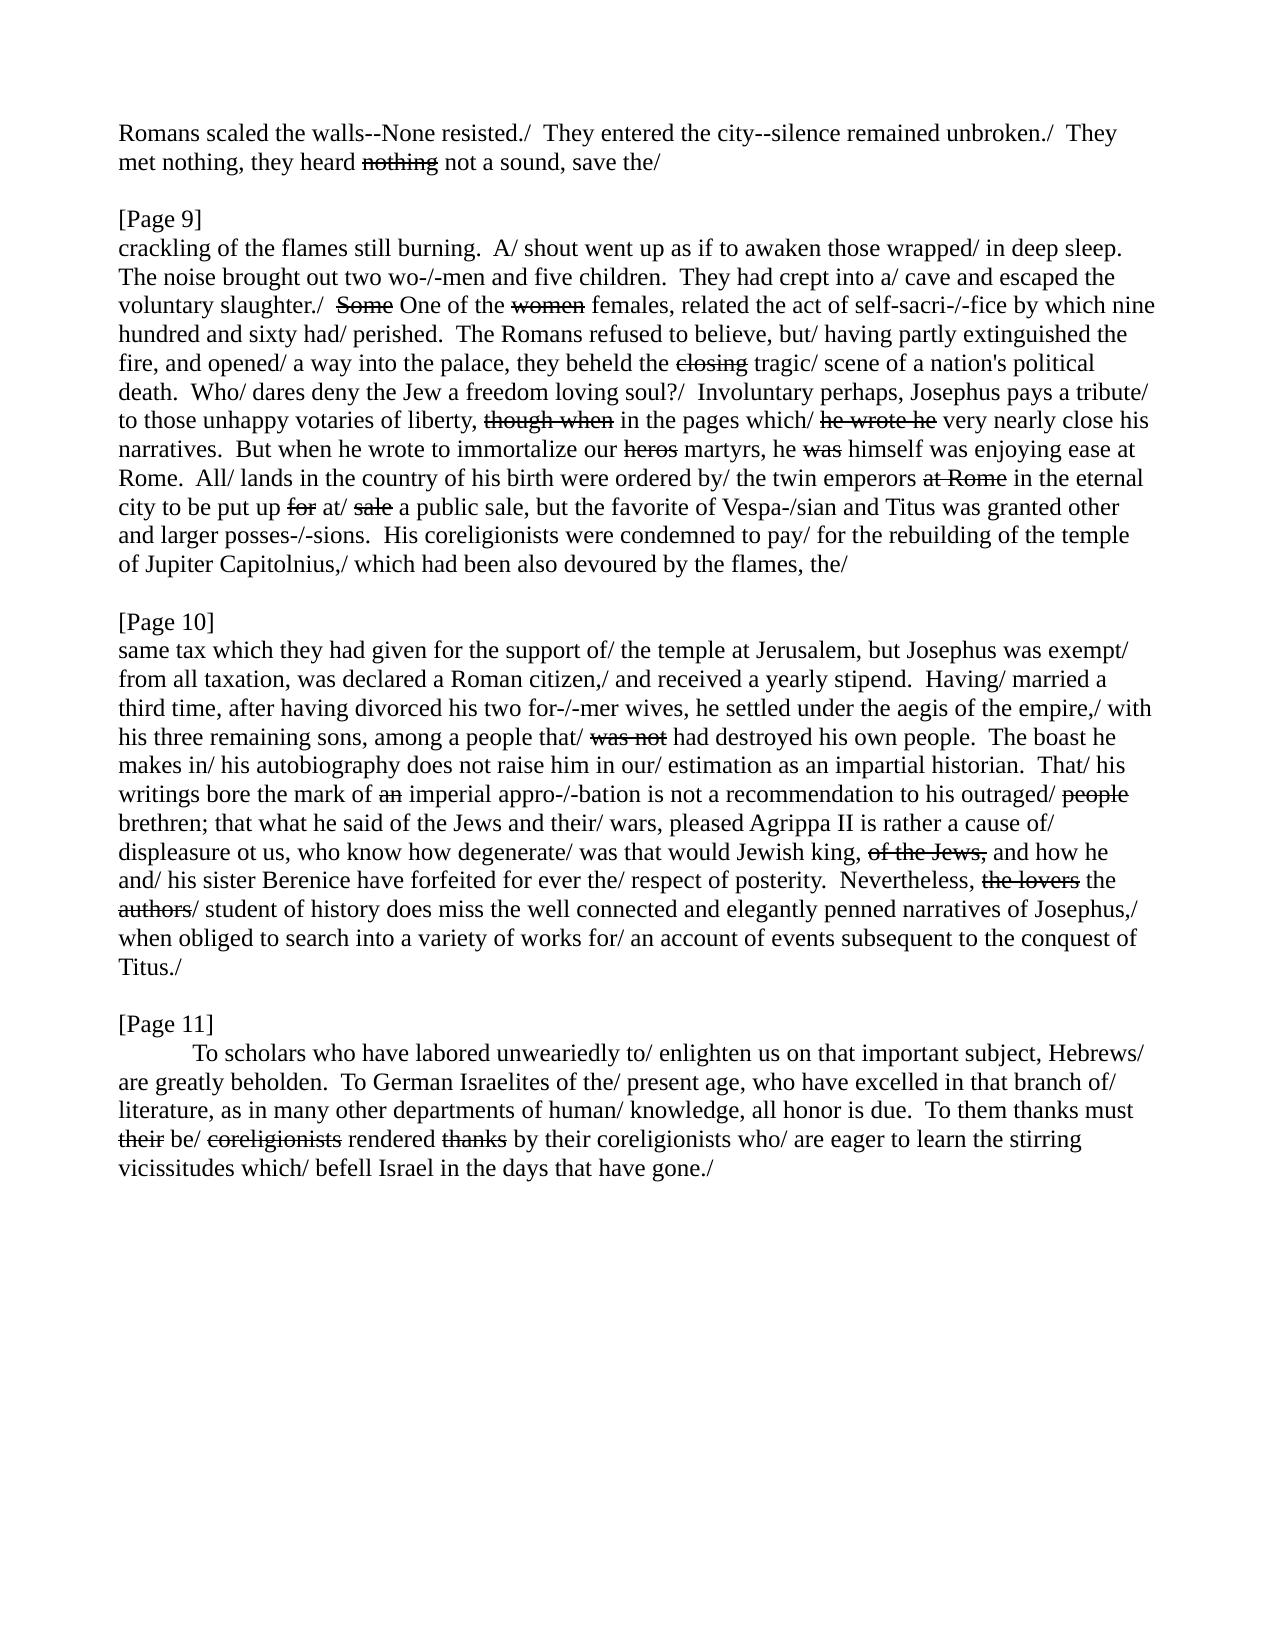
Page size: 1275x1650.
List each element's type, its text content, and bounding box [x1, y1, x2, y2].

text crackling of the flames still burning. A/ shout went up as if to awaken those wrapped/ in deep sleep. The noise brought out two wo-/-men and five children. They had crept into a/ cave and escaped the voluntary slaughter./ Some One of the women females, related the act of self-sacri-/-fice by which nine hundred and sixty had/ perished. The Romans refused to believe, but/ having partly extinguished the fire, and opened/ a way into the palace, they beheld the closing tragic/ scene of a nation's political death. Who/ dares deny the Jew a freedom loving soul?/ Involuntary perhaps, Josephus pays a tribute/ to those unhappy votaries of liberty, though when in the pages which/ he wrote he very nearly close his narratives. But when he wrote to immortalize our heros martyrs, he was himself was enjoying ease at Rome. All/ lands in the country of his birth were ordered by/ the twin emperors at Rome in the eternal city to be put up for at/ sale a public sale, but the favorite of Vespa-/sian and Titus was granted other and larger posses-/-sions. His coreligionists were condemned to pay/ for the rebuilding of the temple of Jupiter Capitolnius,/ which had been also devoured by the flames, the/ [118, 233, 1157, 578]
text [Page 10] [118, 607, 1157, 636]
text [Page 11] [118, 1009, 1157, 1038]
text [Page 9] [118, 204, 1157, 233]
text Romans scaled the walls--None resisted./ They entered the city--silence remained unbroken./ They met nothing, they heard nothing not a sound, save the/ [118, 118, 1157, 176]
text To scholars who have labored unweariedly to/ enlighten us on that important subject, Hebrews/ are greatly beholden. To German Israelites of the/ present age, who have excelled in that branch of/ literature, as in many other departments of human/ knowledge, all honor is due. To them thanks must their be/ coreligionists rendered thanks by their coreligionists who/ are eager to learn the stirring vicissitudes which/ befell Israel in the days that have gone./ [118, 1038, 1157, 1182]
text same tax which they had given for the support of/ the temple at Jerusalem, but Josephus was exempt/ from all taxation, was declared a Roman citizen,/ and received a yearly stipend. Having/ married a third time, after having divorced his two for-/-mer wives, he settled under the aegis of the empire,/ with his three remaining sons, among a people that/ was not had destroyed his own people. The boast he makes in/ his autobiography does not raise him in our/ estimation as an impartial historian. That/ his writings bore the mark of an imperial appro-/-bation is not a recommendation to his outraged/ people brethren; that what he said of the Jews and their/ wars, pleased Agrippa II is rather a cause of/ displeasure ot us, who know how degenerate/ was that would Jewish king, of the Jews, and how he and/ his sister Berenice have forfeited for ever the/ respect of posterity. Nevertheless, the lovers the authors/ student of history does miss the well connected and elegantly penned narratives of Josephus,/ when obliged to search into a variety of works for/ an account of events subsequent to the conquest of Titus./ [118, 636, 1157, 981]
